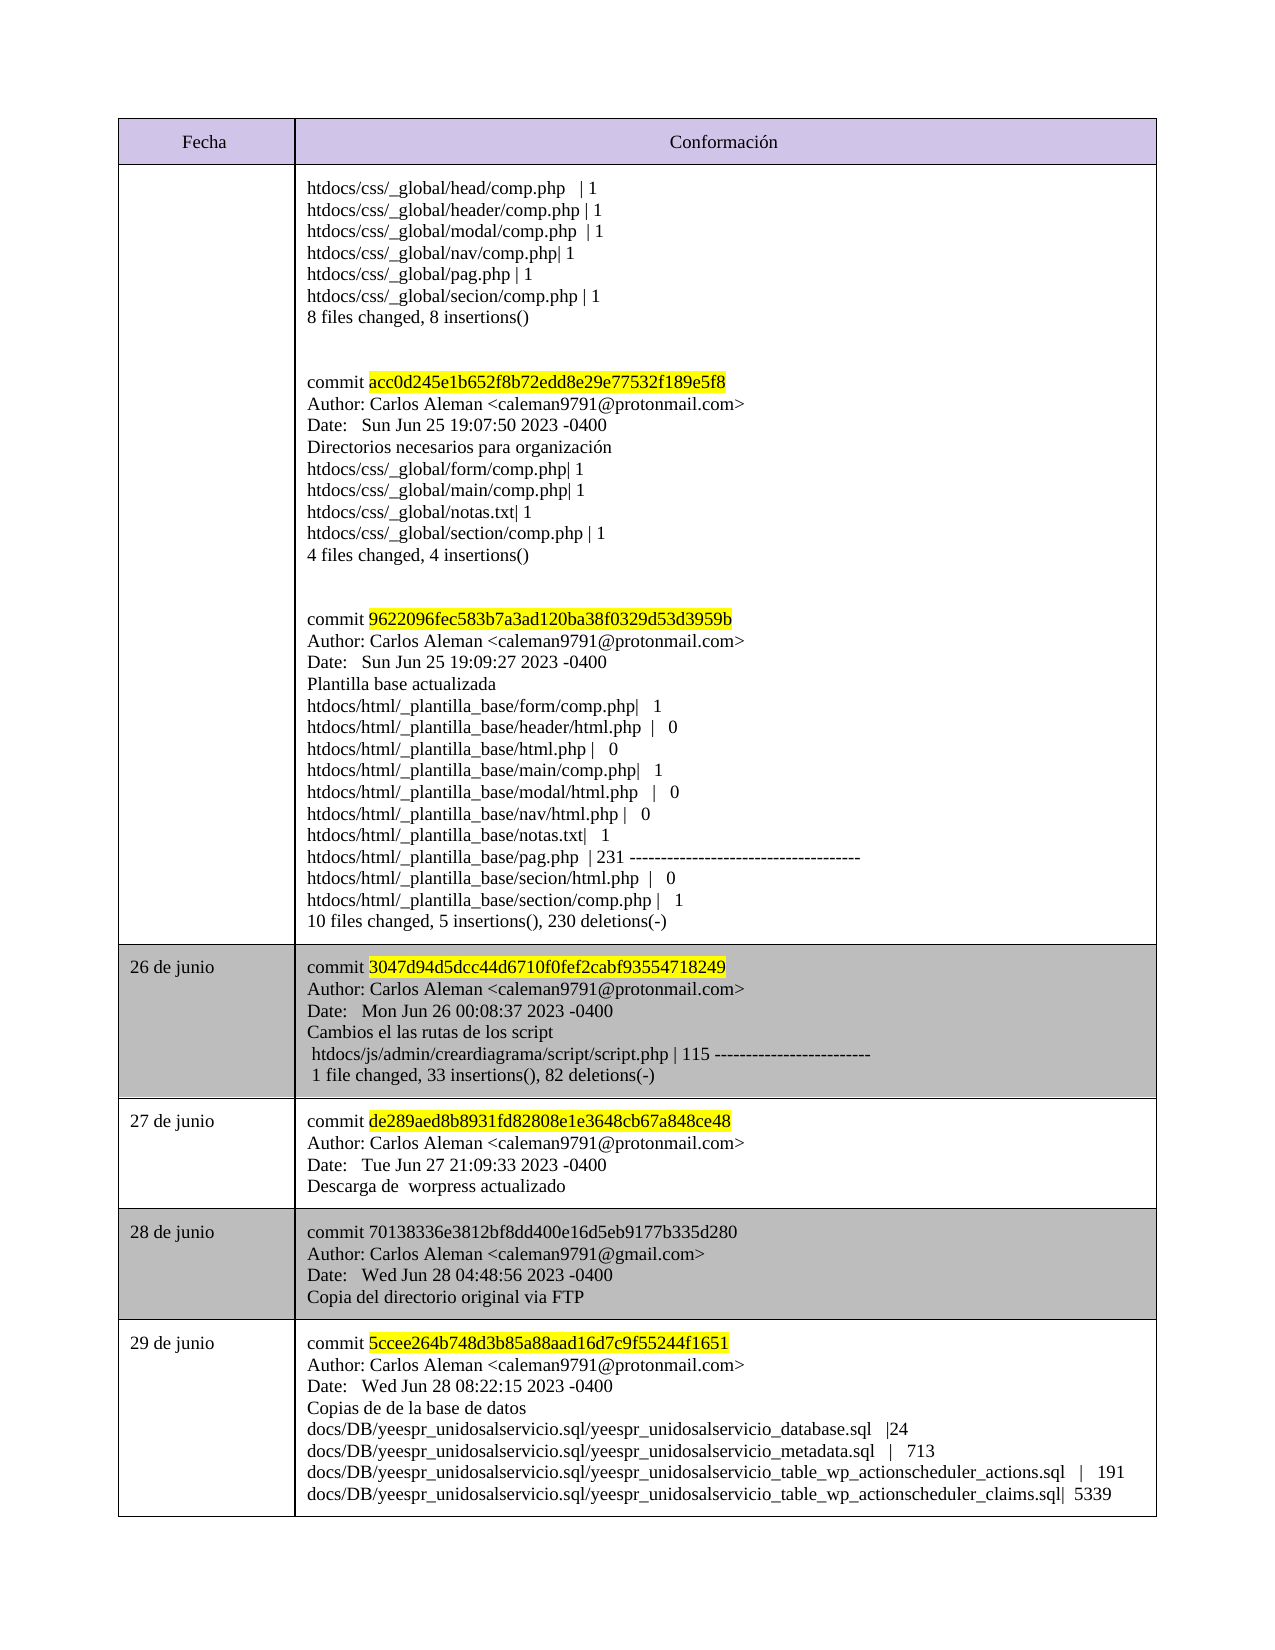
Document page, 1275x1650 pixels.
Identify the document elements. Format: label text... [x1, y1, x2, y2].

table_header Conformación [296, 119, 1156, 164]
table_cell htdocs/css/_global/head/comp.php | 1 htdocs/css/_global/header/comp.php | 1 htdocs/css/_global/modal/comp.php | 1 htdocs/css/_global/nav/comp.php| 1 htdocs/css/_global/pag.php | 1 htdocs/css/_global/secion/comp.php | 1 8 files changed, 8 insertions() commit acc0d245e1b652f8b72edd8e29e77532f189e5f8 Author: Carlos Aleman <caleman9791@protonmail.com> Date: Sun Jun 25 19:07:50 2023 -0400 Directorios necesarios para organización htdocs/css/_global/form/comp.php| 1 htdocs/css/_global/main/comp.php| 1 htdocs/css/_global/notas.txt| 1 htdocs/css/_global/section/comp.php | 1 4 files changed, 4 insertions() commit 9622096fec583b7a3ad120ba38f0329d53d3959b Author: Carlos Aleman <caleman9791@protonmail.com> Date: Sun Jun 25 19:09:27 2023 -0400 Plantilla base actualizada htdocs/html/_plantilla_base/form/comp.php| 1 htdocs/html/_plantilla_base/header/html.php | 0 htdocs/html/_plantilla_base/html.php | 0 htdocs/html/_plantilla_base/main/comp.php| 1 htdocs/html/_plantilla_base/modal/html.php | 0 htdocs/html/_plantilla_base/nav/html.php | 0 htdocs/html/_plantilla_base/notas.txt| 1 htdocs/html/_plantilla_base/pag.php | 231 ------------------------------------- htdocs/html/_plantilla_base/secion/html.php | 0 htdocs/html/_plantilla_base/section/comp.php | 1 10 files changed, 5 insertions(), 230 deletions(-) [296, 165, 1156, 943]
table_cell commit 5ccee264b748d3b85a88aad16d7c9f55244f1651 Author: Carlos Aleman <caleman9791@protonmail.com> Date: Wed Jun 28 08:22:15 2023 -0400 Copias de de la base de datos docs/DB/yeespr_unidosalservicio.sql/yeespr_unidosalservicio_database.sql |24 docs/DB/yeespr_unidosalservicio.sql/yeespr_unidosalservicio_metadata.sql | 713 docs/DB/yeespr_unidosalservicio.sql/yeespr_unidosalservicio_table_wp_actionscheduler_actions.sql | 191 docs/DB/yeespr_unidosalservicio.sql/yeespr_unidosalservicio_table_wp_actionscheduler_claims.sql| 5339 [296, 1320, 1156, 1516]
table_cell 26 de junio [119, 945, 294, 1097]
table_cell 28 de junio [119, 1209, 294, 1319]
table_cell [119, 165, 294, 943]
table_header Fecha [119, 119, 294, 164]
table_cell commit de289aed8b8931fd82808e1e3648cb67a848ce48 Author: Carlos Aleman <caleman9791@protonmail.com> Date: Tue Jun 27 21:09:33 2023 -0400 Descarga de worpress actualizado [296, 1099, 1156, 1208]
table_cell commit 70138336e3812bf8dd400e16d5eb9177b335d280 Author: Carlos Aleman <caleman9791@gmail.com> Date: Wed Jun 28 04:48:56 2023 -0400 Copia del directorio original via FTP [296, 1209, 1156, 1319]
table_cell 29 de junio [119, 1320, 294, 1516]
table_cell 27 de junio [119, 1099, 294, 1208]
table_cell commit 3047d94d5dcc44d6710f0fef2cabf93554718249 Author: Carlos Aleman <caleman9791@protonmail.com> Date: Mon Jun 26 00:08:37 2023 -0400 Cambios el las rutas de los script htdocs/js/admin/creardiagrama/script/script.php | 115 ------------------------- 1 file changed, 33 insertions(), 82 deletions(-) [296, 945, 1156, 1097]
